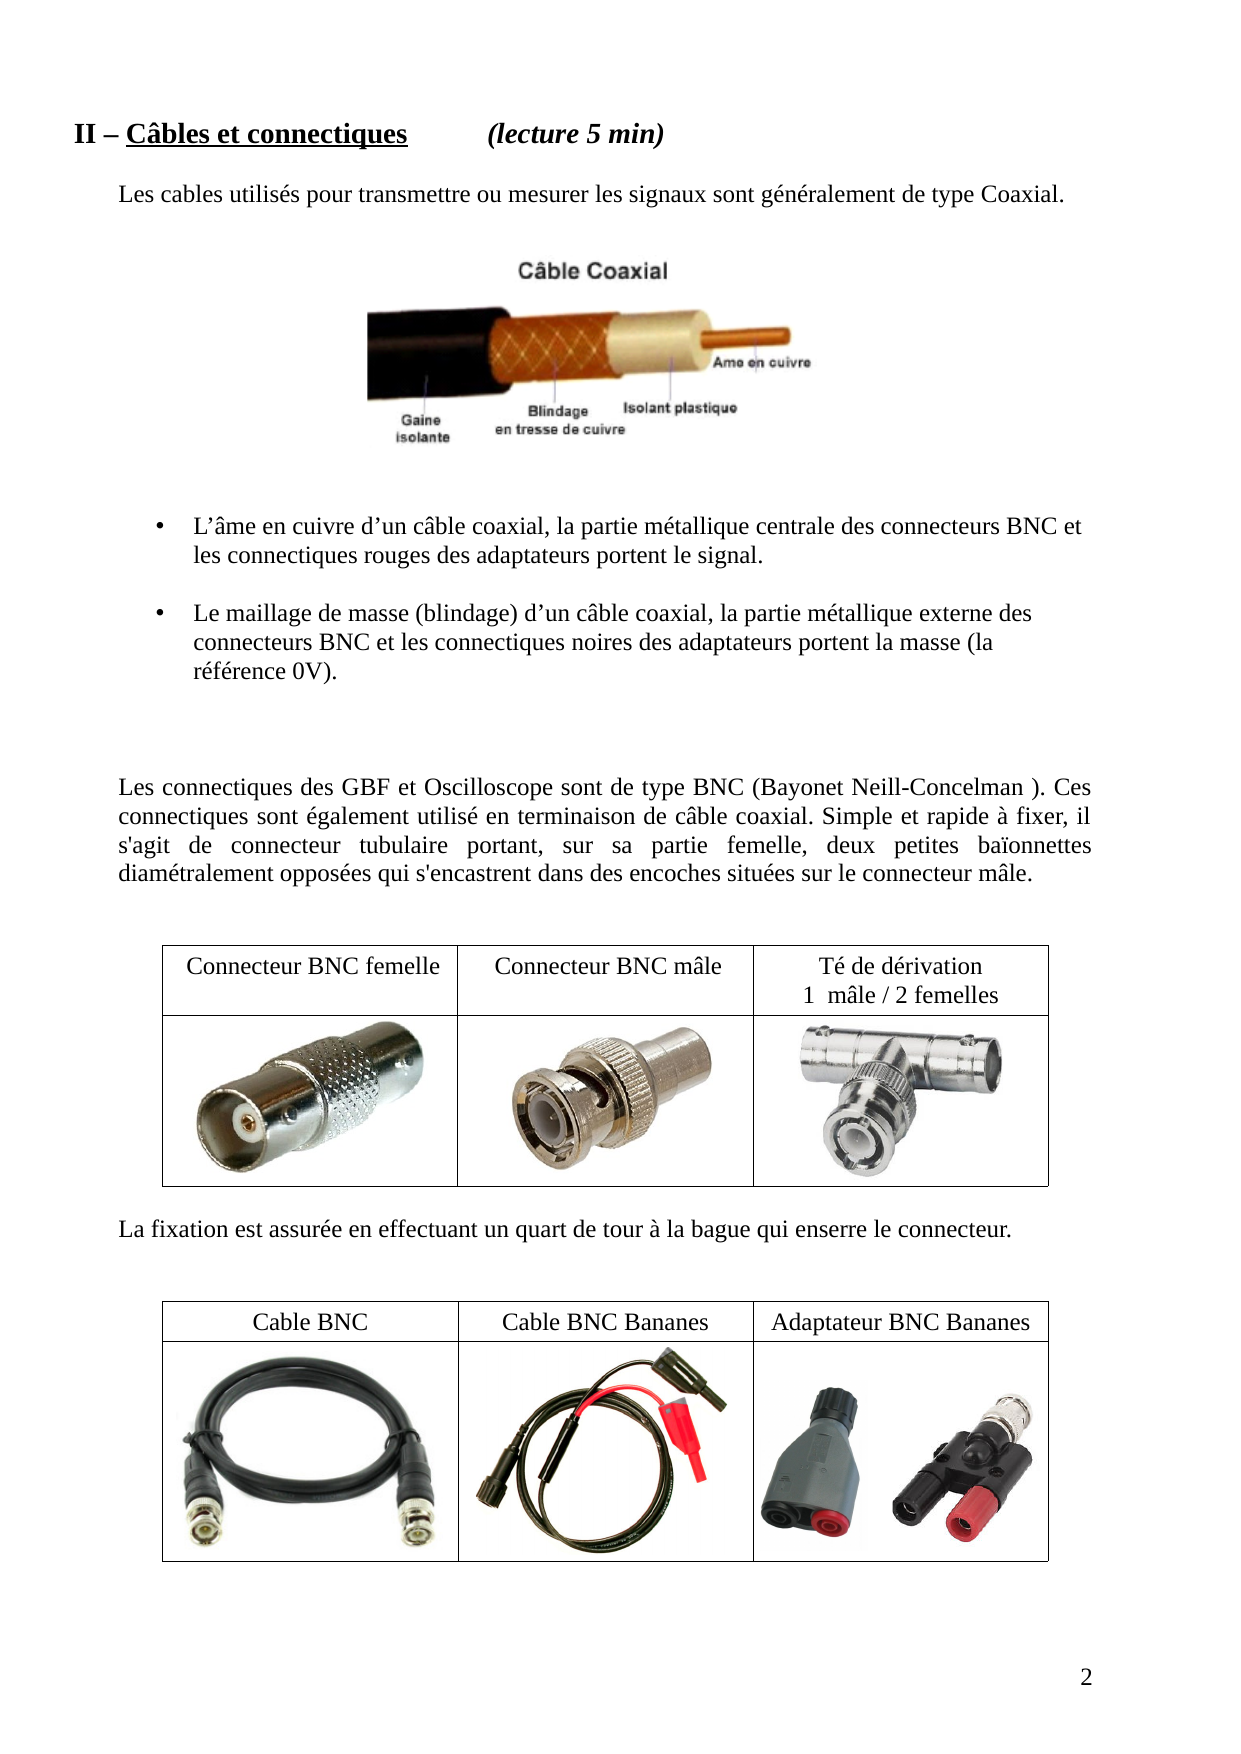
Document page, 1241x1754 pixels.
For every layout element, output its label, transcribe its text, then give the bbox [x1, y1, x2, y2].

picture [797, 1020, 1004, 1181]
table_cell [163, 1016, 457, 1186]
picture [496, 1020, 714, 1174]
list Le maillage de masse (blindage) d’un câble coaxial, la partie métallique externe des connecteurs BNC et les connectiques noires des adaptateurs portent la masse (la référence 0V). [156, 598, 1092, 684]
picture [475, 1347, 736, 1555]
text La fixation est assurée en effectuant un quart de tour à la bague qui enserre le connecteur. [118, 1214, 1092, 1243]
table_cell [459, 1342, 753, 1561]
table_header Connecteur BNC mâle [458, 946, 753, 1014]
table_header Cable BNC Bananes [459, 1302, 753, 1341]
picture [892, 1376, 1042, 1554]
table_cell [458, 1016, 753, 1186]
table_header Té de dérivation 1 mâle / 2 femelles [754, 946, 1048, 1014]
text Les cables utilisés pour transmettre ou mesurer les signaux sont généralement de type Coaxial. [118, 179, 1092, 208]
picture [367, 255, 817, 448]
table_cell [754, 1342, 1048, 1561]
text II – Câbles et connectiques (lecture 5 min) [74, 116, 1092, 150]
table_header Adaptateur BNC Bananes [754, 1302, 1048, 1341]
text Les connectiques des GBF et Oscilloscope sont de type BNC (Bayonet Neill-Concelman ). Ces connectiques sont également utilisé en terminaison de câble coaxial. Simple et rapide à fixer, il s'agit de connecteur tubulaire portant, sur sa partie femelle, deux petites baïonnettes diamétralement opposées qui s'encastrent dans des encoches situées sur le connecteur mâle. [118, 772, 1092, 887]
list L’âme en cuivre d’un câble coaxial, la partie métallique centrale des connecteurs BNC et les connectiques rouges des adaptateurs portent le signal. [156, 511, 1092, 569]
picture [759, 1380, 868, 1551]
table_cell [163, 1342, 458, 1561]
table_header Cable BNC [163, 1302, 458, 1341]
table_header Connecteur BNC femelle [163, 946, 457, 1014]
picture [176, 1347, 445, 1556]
picture [179, 1020, 440, 1174]
table_cell [754, 1016, 1048, 1186]
